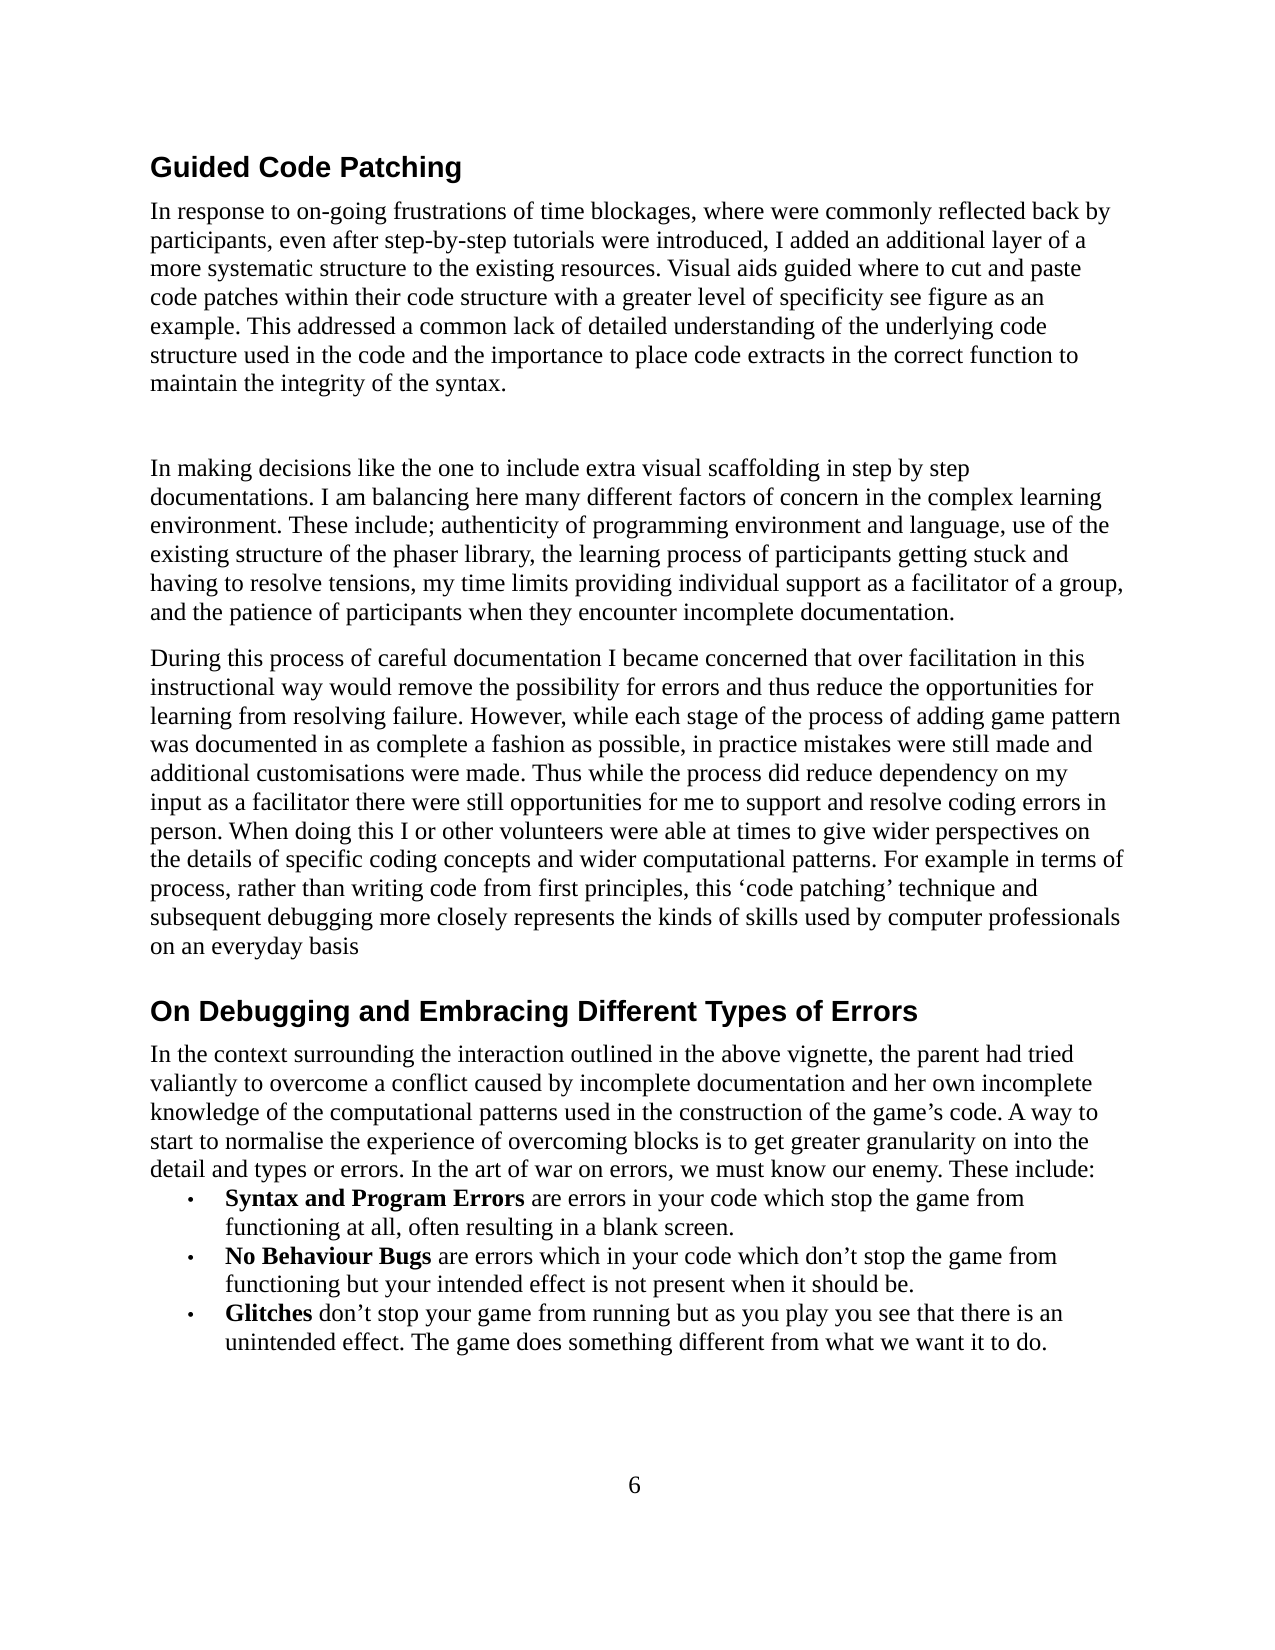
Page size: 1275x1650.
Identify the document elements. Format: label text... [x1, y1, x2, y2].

text In the context surrounding the interaction outlined in the above vignette, the parent had tried valiantly to overcome a conflict caused by incomplete documentation and her own incomplete knowledge of the computational patterns used in the construction of the game’s code. A way to start to normalise the experience of overcoming blocks is to get greater granularity on into the detail and types or errors. In the art of war on errors, we must know our enemy. These include: [150, 1039, 1125, 1183]
text During this process of careful documentation I became concerned that over facilitation in this instructional way would remove the possibility for errors and thus reduce the opportunities for learning from resolving failure. However, while each stage of the process of adding game pattern was documented in as complete a fashion as possible, in practice mistakes were still made and additional customisations were made. Thus while the process did reduce dependency on my input as a facilitator there were still opportunities for me to support and resolve coding errors in person. When doing this I or other volunteers were able at times to give wider perspectives on the details of specific coding concepts and wider computational patterns. For example in terms of process, rather than writing code from first principles, this ‘code patching’ technique and subsequent debugging more closely represents the kinds of skills used by computer professionals on an everyday basis [150, 643, 1125, 959]
subtitle Guided Code Patching [150, 150, 1125, 183]
list Syntax and Program Errors are errors in your code which stop the game from functioning at all, often resulting in a blank screen. [187, 1183, 1125, 1241]
text In response to on-going frustrations of time blockages, where were commonly reflected back by participants, even after step-by-step tutorials were introduced, I added an additional layer of a more systematic structure to the existing resources. Visual aids guided where to cut and paste code patches within their code structure with a greater level of specificity see figure as an example. This addressed a common lack of detailed understanding of the underlying code structure used in the code and the importance to place code extracts in the correct function to maintain the integrity of the syntax. [150, 196, 1125, 397]
subtitle On Debugging and Embracing Different Types of Errors [150, 993, 1125, 1027]
list No Behaviour Bugs are errors which in your code which don’t stop the game from functioning but your intended effect is not present when it should be. [187, 1241, 1125, 1298]
list Glitches don’t stop your game from running but as you play you see that there is an unintended effect. The game does something different from what we want it to do. [187, 1298, 1125, 1356]
text In making decisions like the one to include extra visual scaffolding in step by step documentations. I am balancing here many different factors of concern in the complex learning environment. These include; authenticity of programming environment and language, use of the existing structure of the phaser library, the learning process of participants getting stuck and having to resolve tensions, my time limits providing individual support as a facilitator of a group, and the patience of participants when they encounter incomplete documentation. [150, 453, 1125, 625]
